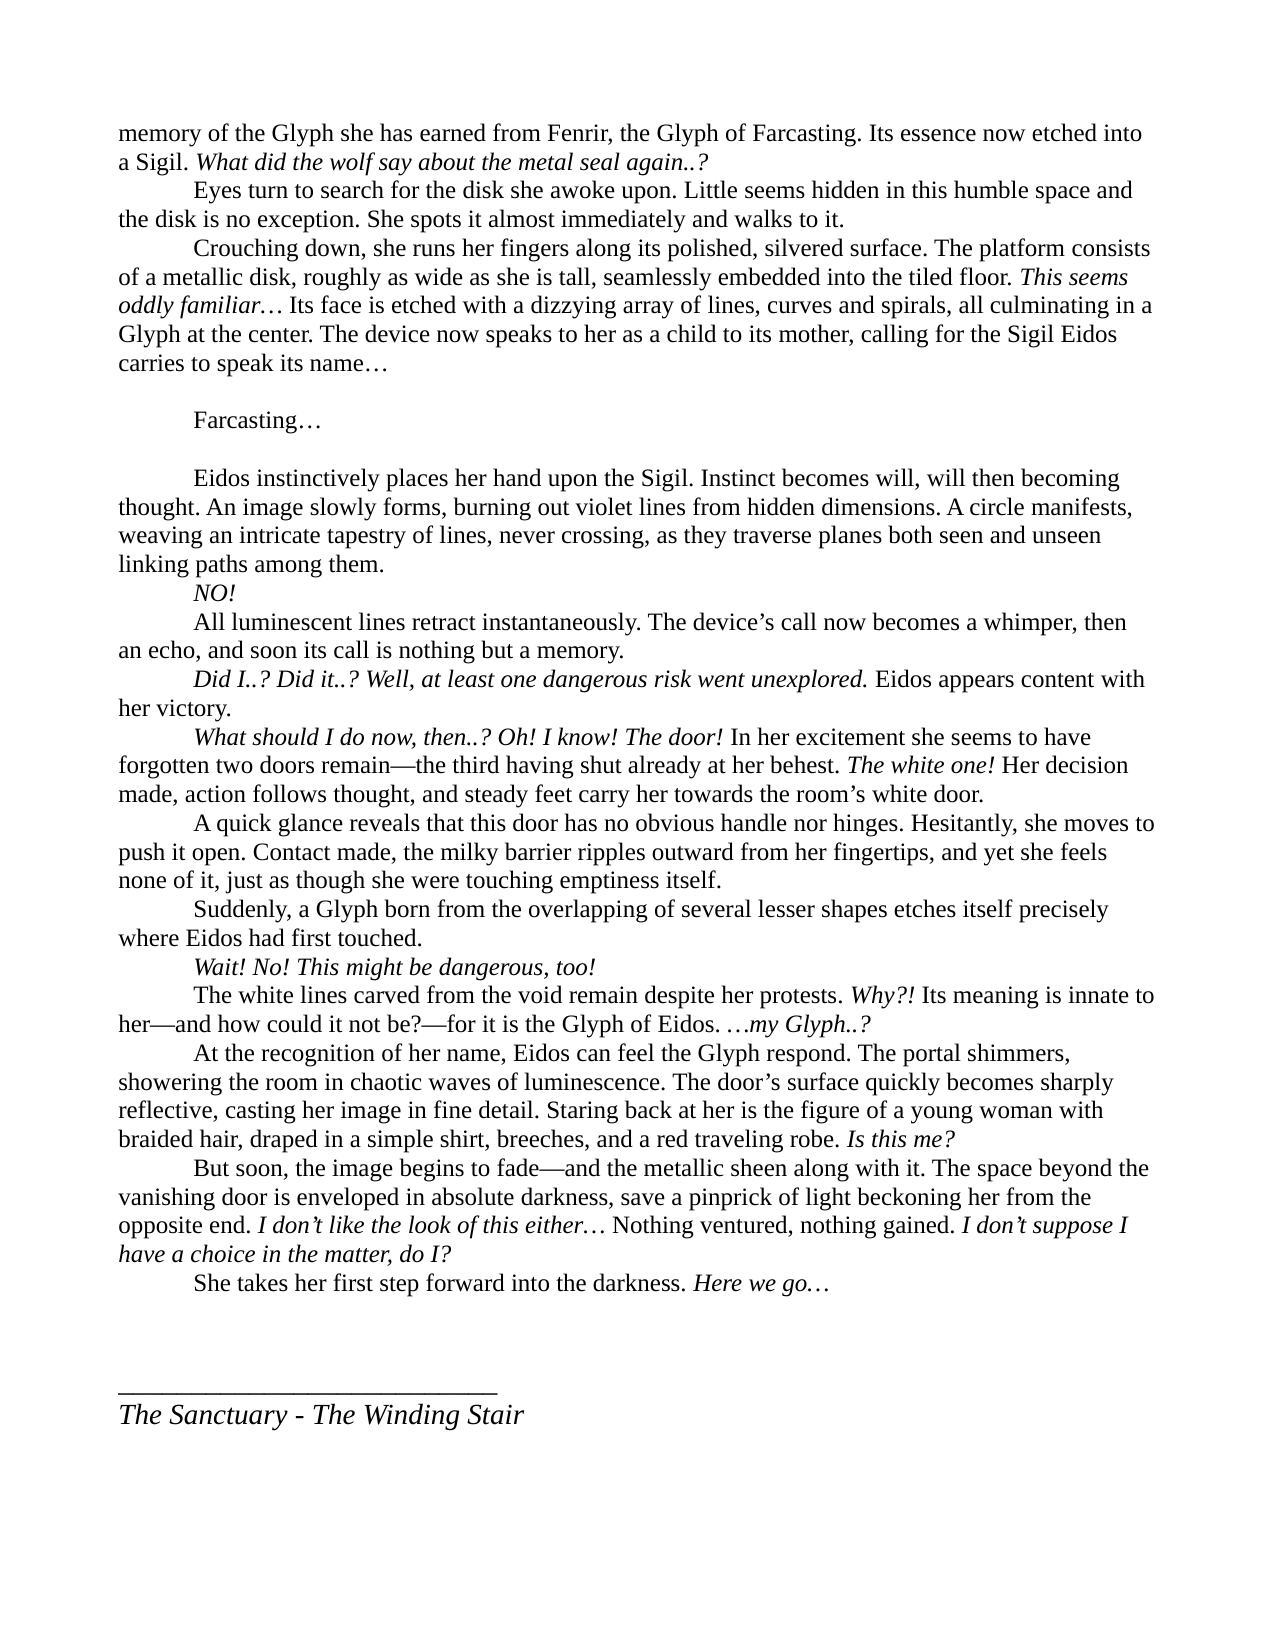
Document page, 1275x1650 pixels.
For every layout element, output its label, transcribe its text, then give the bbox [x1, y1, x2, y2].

text What should I do now, then..? Oh! I know! The door! In her excitement she seems to have forgotten two doors remain—the third having shut already at her behest. The white one! Her decision made, action follows thought, and steady feet carry her towards the room’s white door. [118, 722, 1157, 808]
text memory of the Glyph she has earned from Fenrir, the Glyph of Farcasting. Its essence now etched into a Sigil. What did the wolf say about the metal seal again..? [118, 118, 1157, 176]
text NO! [118, 578, 1157, 607]
text Did I..? Did it..? Well, at least one dangerous risk went unexplored. Eidos appears content with her victory. [118, 664, 1157, 722]
text Crouching down, she runs her fingers along its polished, silvered surface. The platform consists of a metallic disk, roughly as wide as she is tall, seamlessly embedded into the tiled floor. This seems oddly familiar… Its face is etched with a dizzying array of lines, curves and spirals, all culminating in a Glyph at the center. The device now speaks to her as a child to its mother, calling for the Sigil Eidos carries to speak its name… [118, 233, 1157, 377]
text Eidos instinctively places her hand upon the Sigil. Instinct becomes will, will then becoming thought. An image slowly forms, burning out violet lines from hidden dimensions. A circle manifests, weaving an intricate tapestry of lines, never crossing, as they traverse planes both seen and unseen linking paths among them. [118, 463, 1157, 578]
text But soon, the image begins to fade—and the metallic sheen along with it. The space beyond the vanishing door is enveloped in absolute darkness, save a pinprick of light beckoning her from the opposite end. I don’t like the look of this either… Nothing ventured, nothing gained. I don’t suppose I have a choice in the matter, do I? [118, 1153, 1157, 1268]
text She takes her first step forward into the darkness. Here we go… [118, 1268, 1157, 1297]
text All luminescent lines retract instantaneously. The device’s call now becomes a whimper, then an echo, and soon its call is nothing but a memory. [118, 607, 1157, 664]
text __________________________ [118, 1364, 1157, 1397]
text A quick glance reveals that this door has no obvious handle nor hinges. Hesitantly, she moves to push it open. Contact made, the milky barrier ripples outward from her fingertips, and yet she feels none of it, just as though she were touching emptiness itself. [118, 808, 1157, 894]
text Eyes turn to search for the disk she awoke upon. Little seems hidden in this humble space and the disk is no exception. She spots it almost immediately and walks to it. [118, 176, 1157, 233]
text The white lines carved from the void remain despite her protests. Why?! Its meaning is innate to her—and how could it not be?—for it is the Glyph of Eidos. …my Glyph..? [118, 981, 1157, 1038]
text At the recognition of her name, Eidos can feel the Glyph respond. The portal shimmers, showering the room in chaotic waves of luminescence. The door’s surface quickly becomes sharply reflective, casting her image in fine detail. Staring back at her is the figure of a young woman with braided hair, draped in a simple shirt, breeches, and a red traveling robe. Is this me? [118, 1038, 1157, 1153]
text Suddenly, a Glyph born from the overlapping of several lesser shapes etches itself precisely where Eidos had first touched. [118, 894, 1157, 952]
text Farcasting… [118, 406, 1157, 434]
text The Sanctuary - The Winding Stair [118, 1397, 1157, 1431]
text Wait! No! This might be dangerous, too! [118, 952, 1157, 981]
